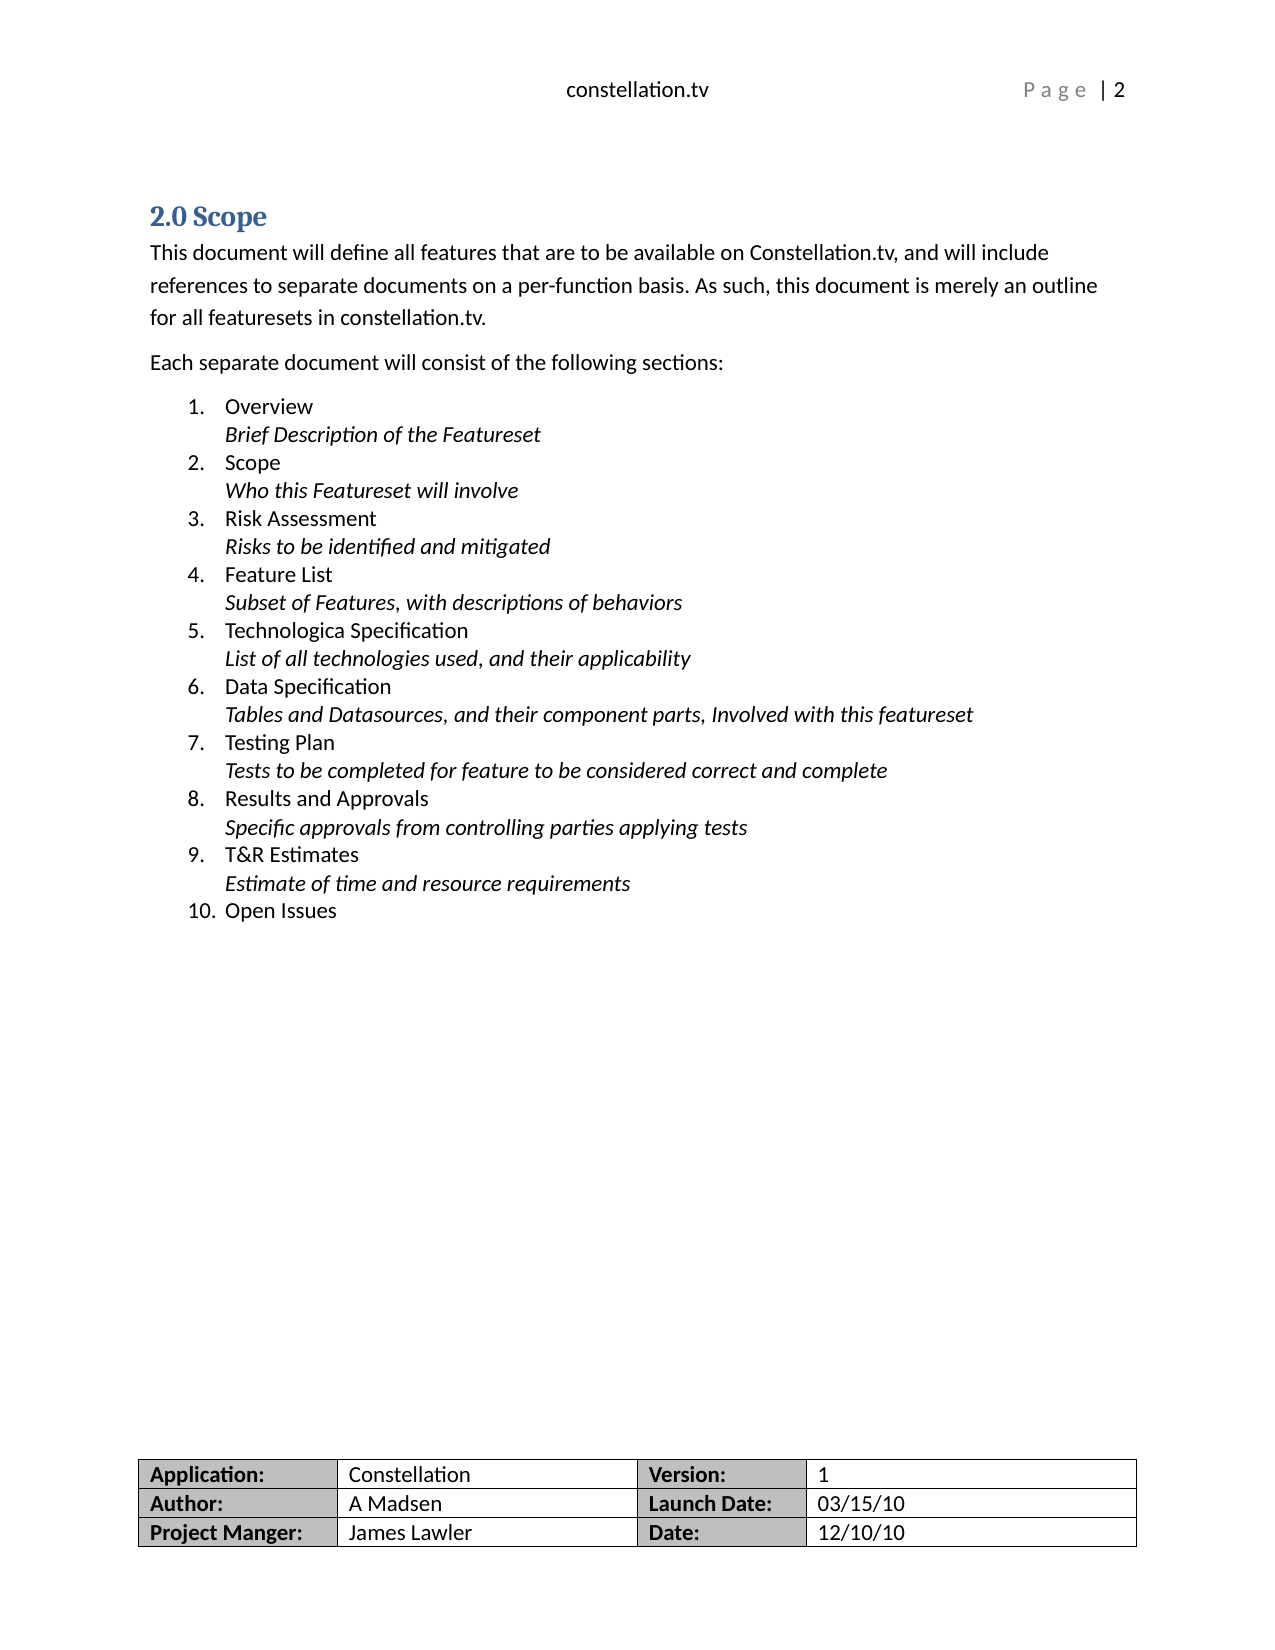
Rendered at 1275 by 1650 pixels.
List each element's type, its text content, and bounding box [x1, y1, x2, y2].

list Feature List Subset of Features, with descriptions of behaviors [187, 560, 1125, 616]
list Open Issues [187, 897, 1125, 925]
text This document will define all features that are to be available on Constellation.tv, and will include references to separate documents on a per-function basis. As such, this document is merely an outline for all featuresets in constellation.tv. [150, 238, 1125, 331]
list Overview Brief Description of the Featureset [187, 392, 1125, 448]
list T&R Estimates Estimate of time and resource requirements [187, 841, 1125, 897]
subtitle 2.0 Scope [150, 200, 1125, 233]
list Data Specification Tables and Datasources, and their component parts, Involved with this featureset [187, 672, 1125, 728]
list Results and Approvals Specific approvals from controlling parties applying tests [187, 784, 1125, 841]
list Risk Assessment Risks to be identified and mitigated [187, 504, 1125, 560]
list Technologica Specification List of all technologies used, and their applicability [187, 616, 1125, 672]
text Each separate document will consist of the following sections: [150, 348, 1125, 376]
list Scope Who this Featureset will involve [187, 448, 1125, 504]
list Testing Plan Tests to be completed for feature to be considered correct and complete [187, 728, 1125, 784]
